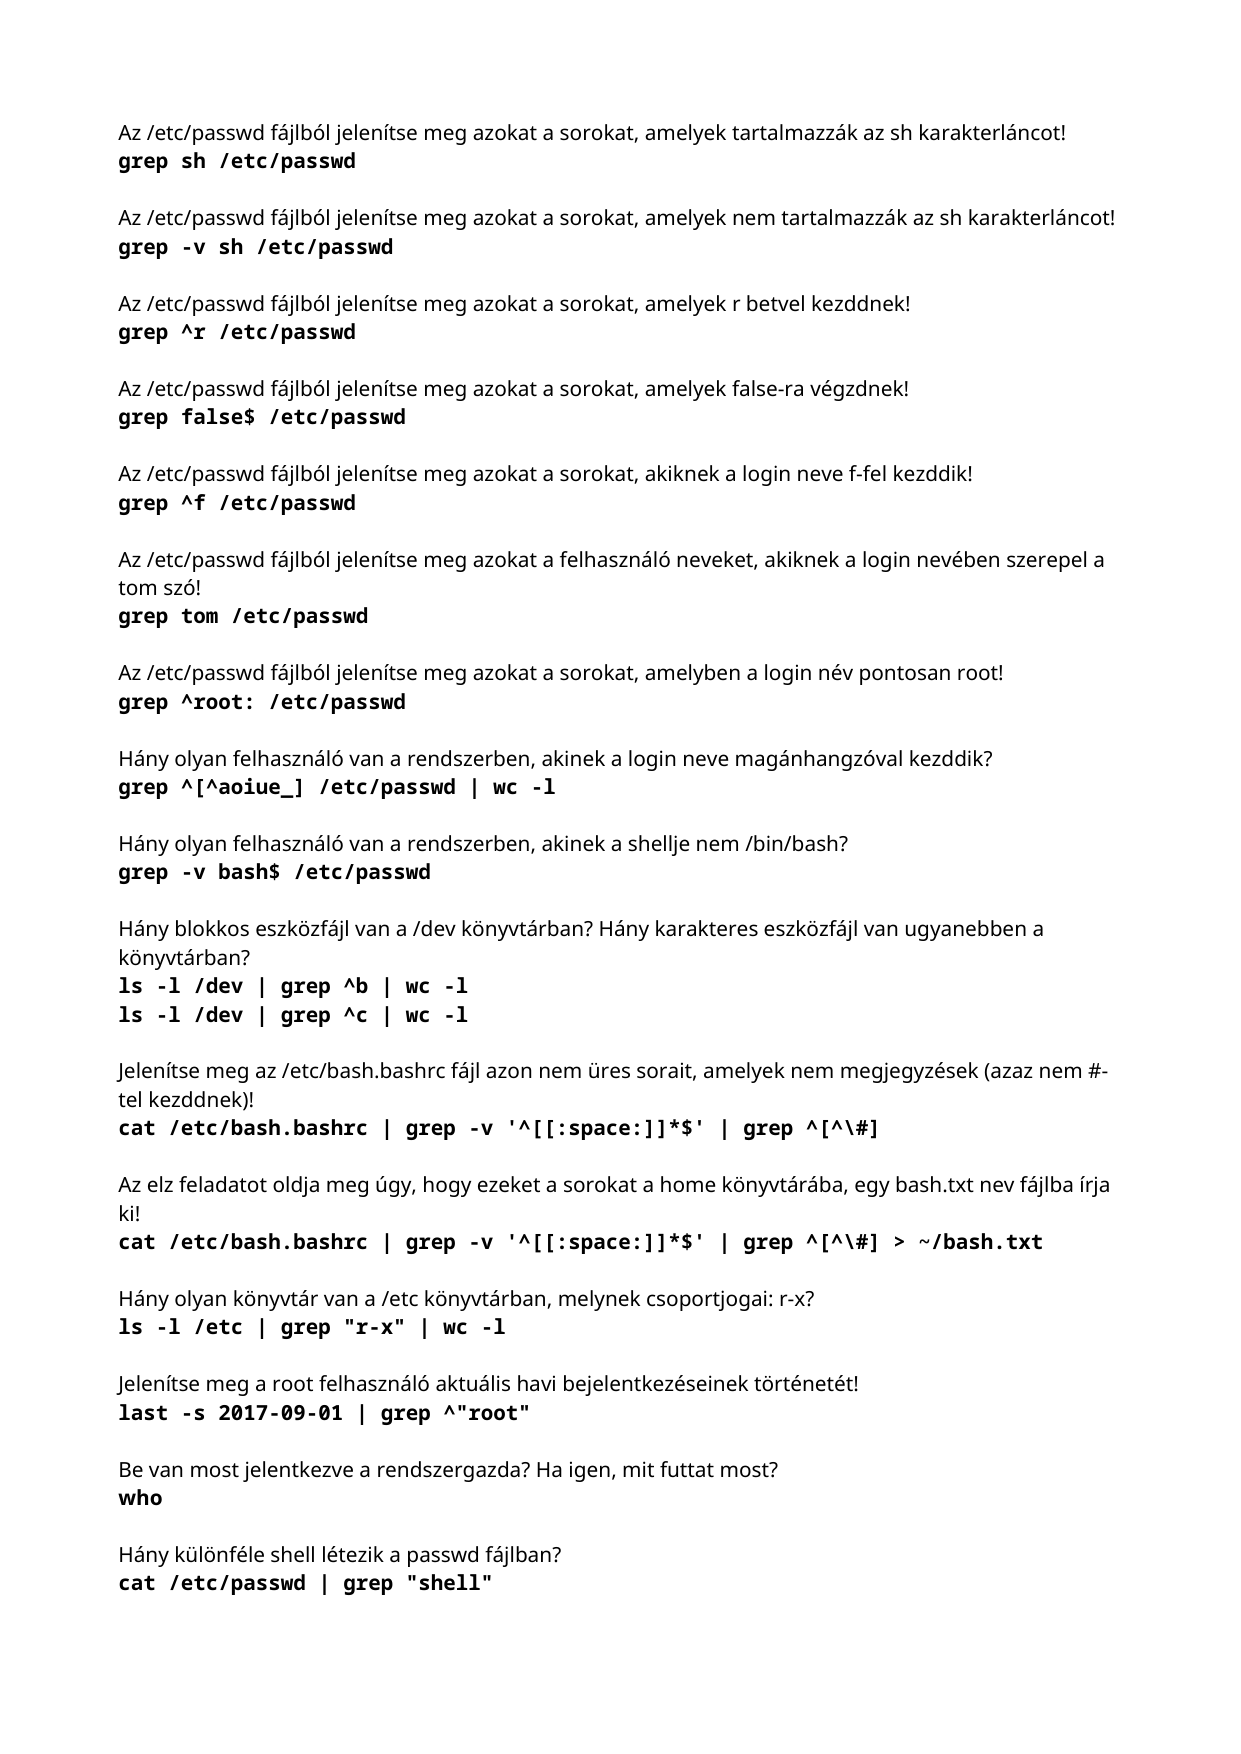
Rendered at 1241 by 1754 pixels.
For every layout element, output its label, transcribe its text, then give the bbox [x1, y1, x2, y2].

text Az /etc/passwd fájlból jelenítse meg azokat a sorokat, akiknek a login neve f-fel kezddik! [118, 459, 1122, 488]
text ls -l /etc | grep "r-x" | wc -l [118, 1312, 1122, 1369]
text Az /etc/passwd fájlból jelenítse meg azokat a sorokat, amelyben a login név pontosan root! [118, 658, 1122, 687]
text Hány olyan felhasználó van a rendszerben, akinek a shellje nem /bin/bash? [118, 829, 1122, 857]
text grep ^r /etc/passwd [118, 317, 1122, 346]
text cat /etc/bash.bashrc | grep -v '^[[:space:]]*$' | grep ^[^\#] > ~/bash.txt [118, 1227, 1122, 1284]
text Hány olyan könyvtár van a /etc könyvtárban, melynek csoportjogai: r-x? [118, 1284, 1122, 1312]
text Az /etc/passwd fájlból jelenítse meg azokat a felhasználó neveket, akiknek a login nevében szerepel a tom szó! [118, 545, 1122, 602]
text grep sh /etc/passwd [118, 147, 1122, 175]
text cat /etc/passwd | grep "shell" [118, 1568, 1122, 1597]
text grep ^[^aoiue_] /etc/passwd | wc -l [118, 772, 1122, 801]
text Az /etc/passwd fájlból jelenítse meg azokat a sorokat, amelyek false-ra végzdnek! [118, 374, 1122, 402]
text grep -v bash$ /etc/passwd [118, 857, 1122, 886]
text Hány blokkos eszközfájl van a /dev könyvtárban? Hány karakteres eszközfájl van ugyanebben a könyvtárban? [118, 914, 1122, 971]
text grep tom /etc/passwd [118, 602, 1122, 658]
text Hány olyan felhasználó van a rendszerben, akinek a login neve magánhangzóval kezddik? [118, 744, 1122, 772]
text last -s 2017-09-01 | grep ^"root" [118, 1398, 1122, 1426]
text grep -v sh /etc/passwd [118, 232, 1122, 260]
text Az /etc/passwd fájlból jelenítse meg azokat a sorokat, amelyek tartalmazzák az sh karakterláncot! [118, 118, 1122, 147]
text Hány különféle shell létezik a passwd fájlban? [118, 1540, 1122, 1568]
text grep false$ /etc/passwd [118, 402, 1122, 459]
text Az /etc/passwd fájlból jelenítse meg azokat a sorokat, amelyek r betvel kezddnek! [118, 289, 1122, 317]
text cat /etc/bash.bashrc | grep -v '^[[:space:]]*$' | grep ^[^\#] [118, 1113, 1122, 1170]
text Az /etc/passwd fájlból jelenítse meg azokat a sorokat, amelyek nem tartalmazzák az sh karakterláncot! [118, 203, 1122, 232]
text Jelenítse meg a root felhasználó aktuális havi bejelentkezéseinek történetét! [118, 1369, 1122, 1398]
text Jelenítse meg az /etc/bash.bashrc fájl azon nem üres sorait, amelyek nem megjegyzések (azaz nem #-tel kezddnek)! [118, 1057, 1122, 1113]
text Be van most jelentkezve a rendszergazda? Ha igen, mit futtat most? [118, 1455, 1122, 1483]
text who [118, 1483, 1122, 1512]
text grep ^root: /etc/passwd [118, 687, 1122, 715]
text Az elz feladatot oldja meg úgy, hogy ezeket a sorokat a home könyvtárába, egy bash.txt nev fájlba írja ki! [118, 1170, 1122, 1227]
text ls -l /dev | grep ^b | wc -l ls -l /dev | grep ^c | wc -l [118, 971, 1122, 1028]
text grep ^f /etc/passwd [118, 488, 1122, 545]
